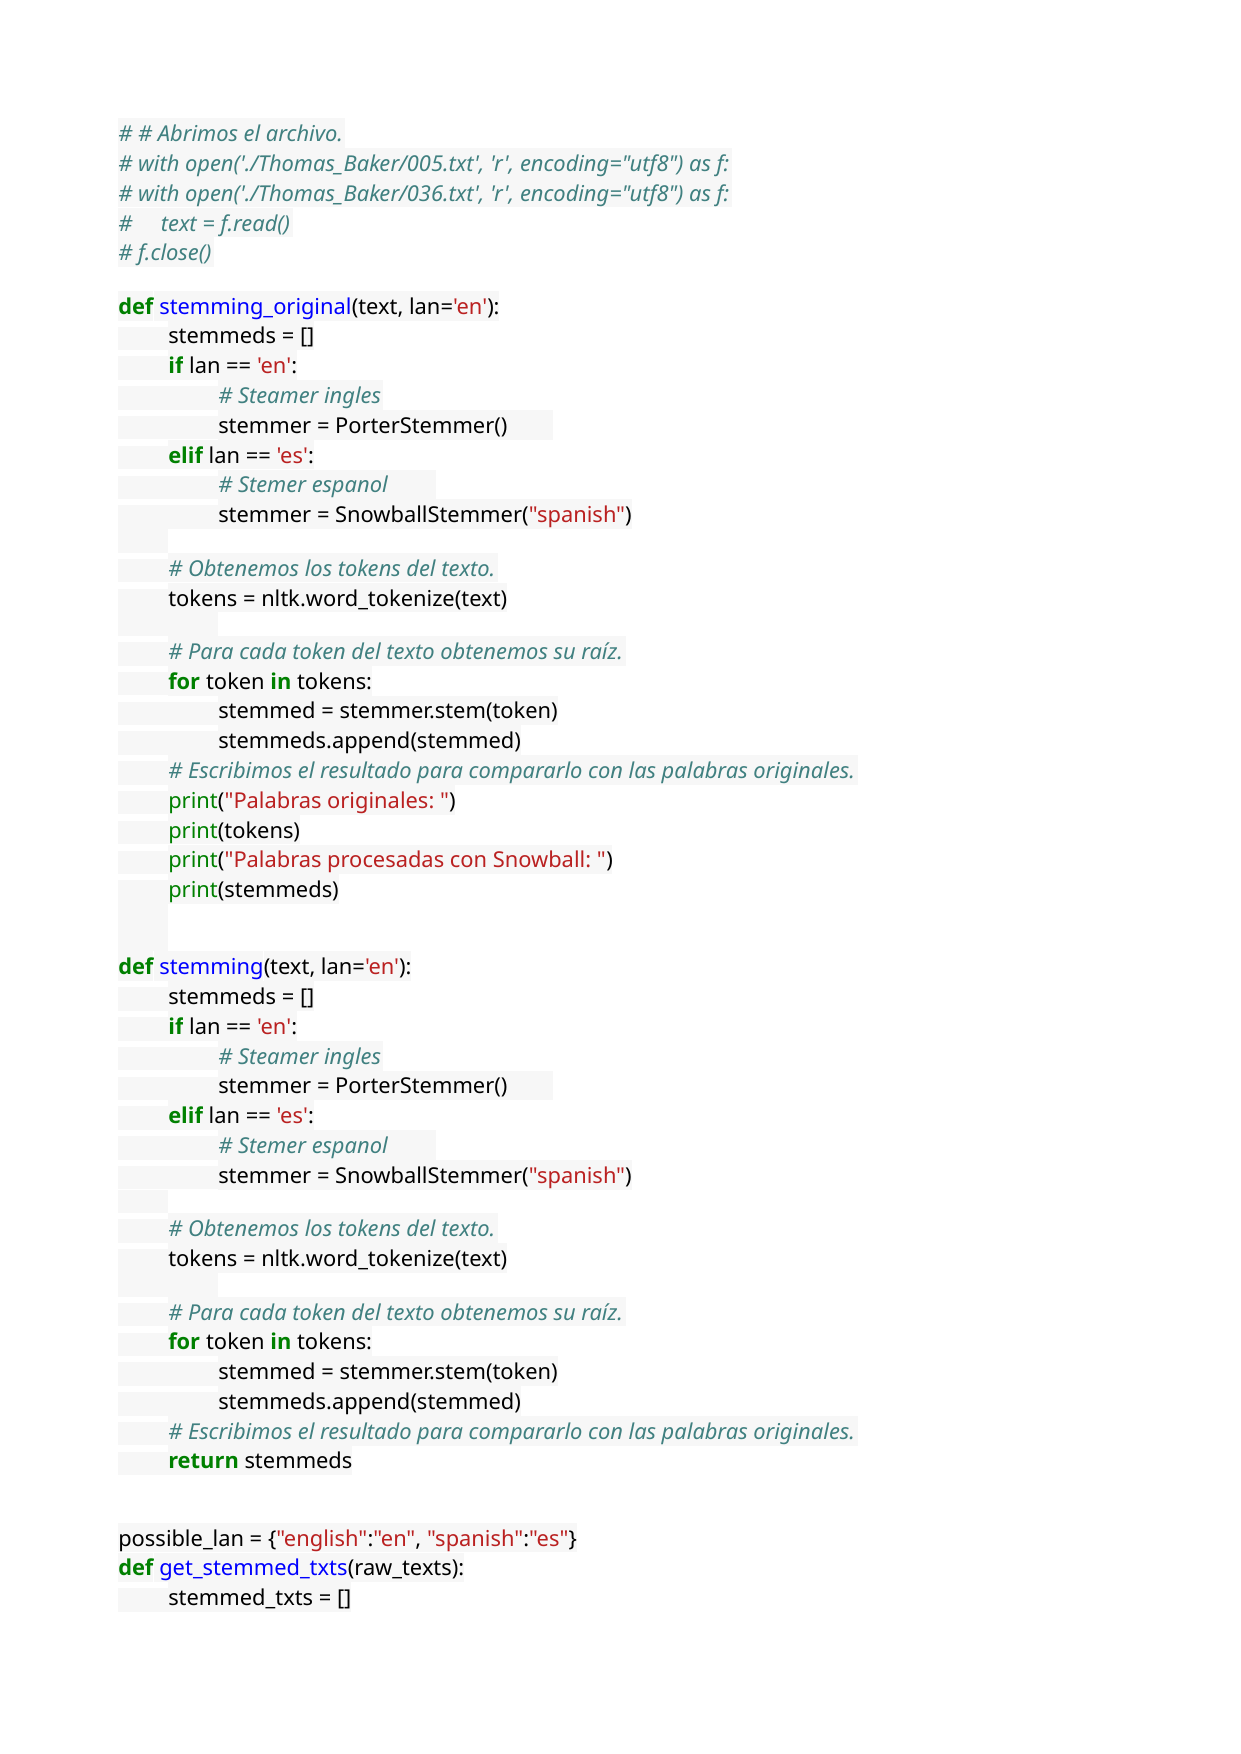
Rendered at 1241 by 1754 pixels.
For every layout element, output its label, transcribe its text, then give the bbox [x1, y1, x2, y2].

text stemmer = PorterStemmer() [118, 410, 1122, 440]
text print(stemmeds) [118, 874, 1122, 904]
text if lan == 'en': [118, 1011, 1122, 1041]
text print("Palabras originales: ") [118, 785, 1122, 815]
text print("Palabras procesadas con Snowball: ") [118, 844, 1122, 874]
text possible_lan = {"english":"en", "spanish":"es"} [118, 1523, 1122, 1552]
text def stemming_original(text, lan='en'): [118, 291, 1122, 321]
text ​ [118, 267, 1122, 291]
text # with open('./Thomas_Baker/036.txt', 'r', encoding="utf8") as f: [118, 178, 1122, 207]
text stemmed = stemmer.stem(token) [118, 696, 1122, 725]
text # with open('./Thomas_Baker/005.txt', 'r', encoding="utf8") as f: [118, 148, 1122, 178]
text # Para cada token del texto obtenemos su raíz. [118, 636, 1122, 666]
text # Obtenemos los tokens del texto. [118, 1213, 1122, 1243]
text stemmeds = [] [118, 981, 1122, 1011]
text elif lan == 'es': [118, 440, 1122, 469]
text ​ [118, 1475, 1122, 1499]
text for token in tokens: [118, 1326, 1122, 1356]
text # Para cada token del texto obtenemos su raíz. [118, 1297, 1122, 1326]
text # Escribimos el resultado para compararlo con las palabras originales. [118, 755, 1122, 785]
text # text = f.read() [118, 207, 1122, 237]
text tokens = nltk.word_tokenize(text) [118, 582, 1122, 612]
text # Obtenemos los tokens del texto. [118, 553, 1122, 582]
text stemmeds = [] [118, 321, 1122, 350]
text # f.close() [118, 237, 1122, 267]
text # # Abrimos el archivo. [118, 118, 1122, 148]
text stemmed = stemmer.stem(token) [118, 1356, 1122, 1386]
text stemmed_txts = [] [118, 1582, 1122, 1612]
text elif lan == 'es': [118, 1100, 1122, 1130]
text stemmeds.append(stemmed) [118, 1386, 1122, 1416]
text return stemmeds [118, 1446, 1122, 1475]
text # Stemer espanol [118, 1130, 1122, 1160]
text stemmer = PorterStemmer() [118, 1071, 1122, 1100]
text stemmeds.append(stemmed) [118, 725, 1122, 755]
text tokens = nltk.word_tokenize(text) [118, 1243, 1122, 1273]
text def stemming(text, lan='en'): [118, 951, 1122, 981]
text if lan == 'en': [118, 350, 1122, 380]
text stemmer = SnowballStemmer("spanish") [118, 1160, 1122, 1190]
text for token in tokens: [118, 666, 1122, 696]
text def get_stemmed_txts(raw_texts): [118, 1552, 1122, 1582]
text print(tokens) [118, 815, 1122, 844]
text # Steamer ingles [118, 1041, 1122, 1071]
text ​ [118, 1499, 1122, 1523]
text # Escribimos el resultado para compararlo con las palabras originales. [118, 1416, 1122, 1446]
text # Steamer ingles [118, 380, 1122, 410]
text # Stemer espanol [118, 469, 1122, 499]
text stemmer = SnowballStemmer("spanish") [118, 499, 1122, 529]
